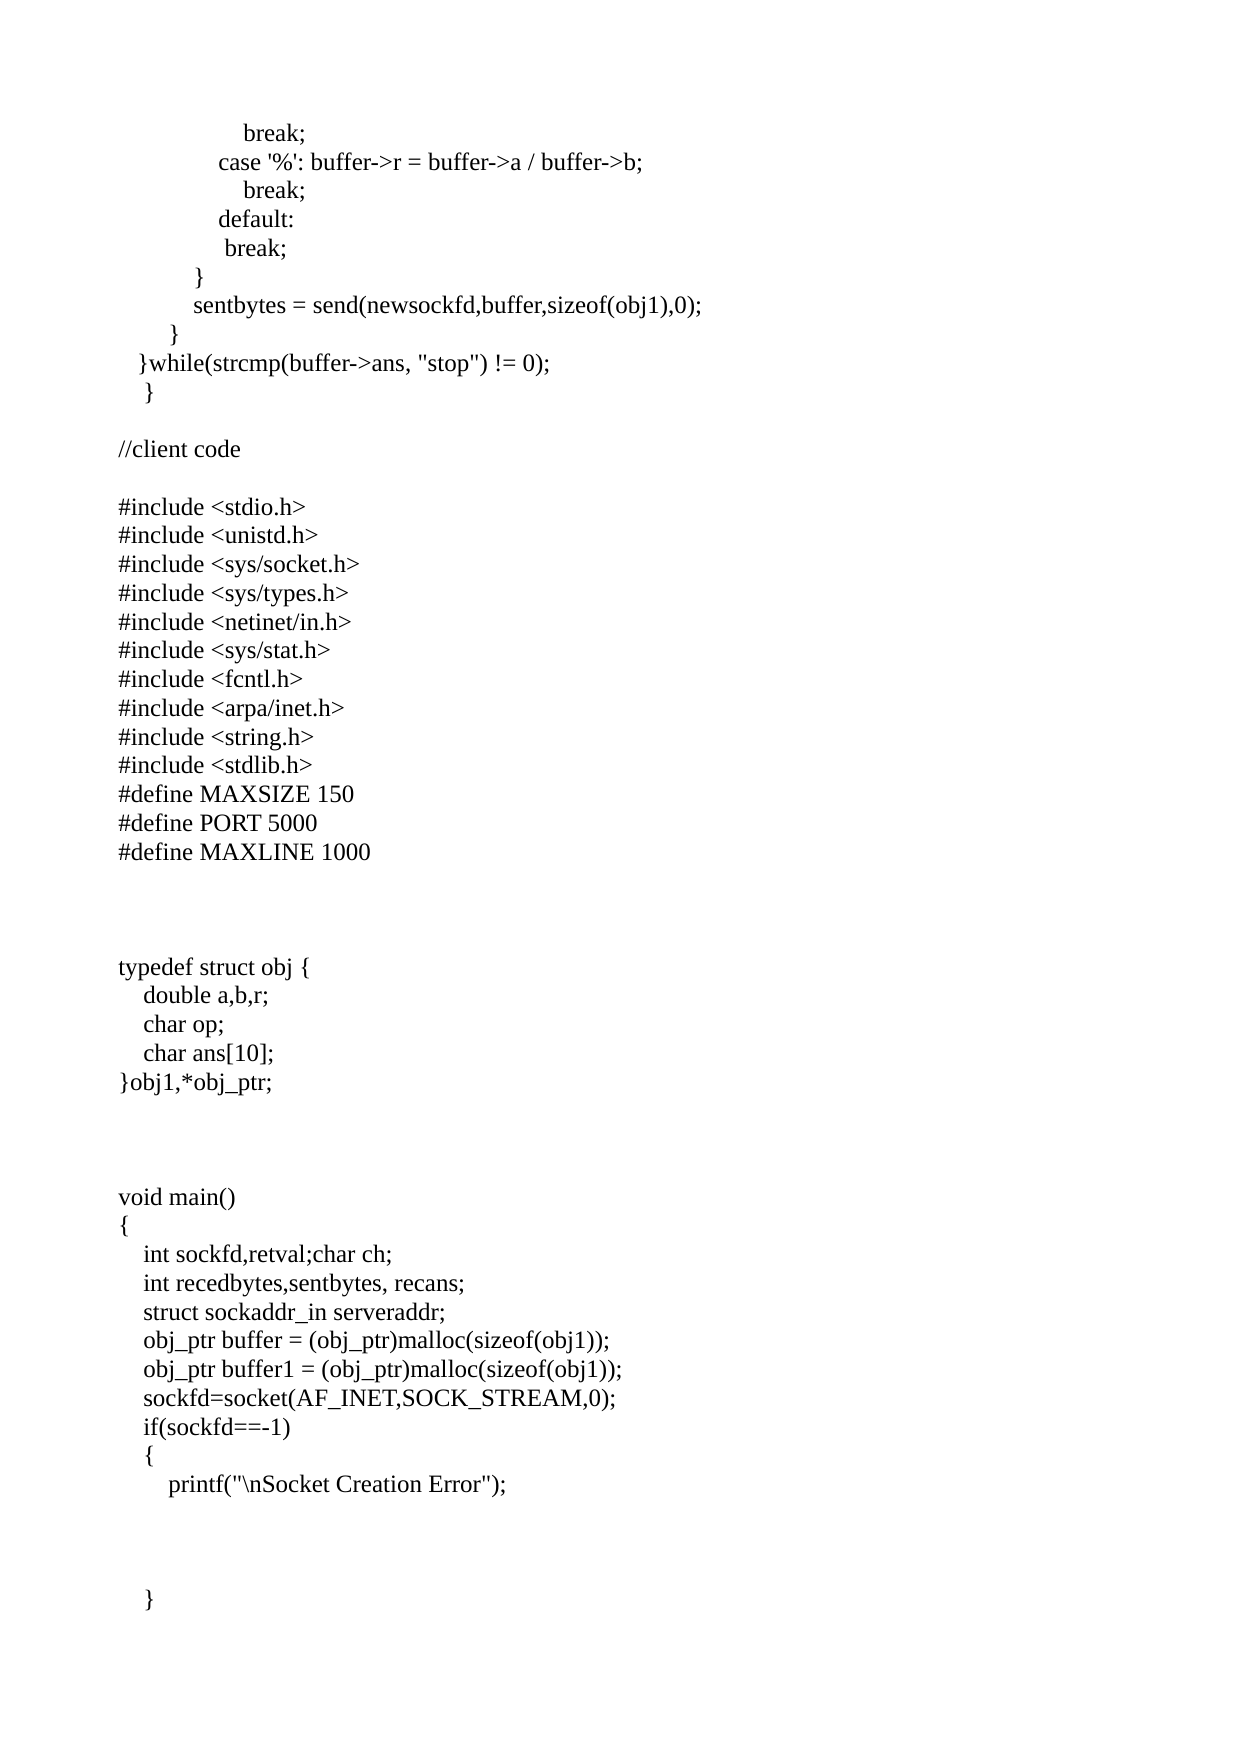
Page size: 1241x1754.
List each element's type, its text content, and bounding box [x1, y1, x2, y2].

text obj_ptr buffer1 = (obj_ptr)malloc(sizeof(obj1)); [118, 1354, 1122, 1383]
text typedef struct obj { [118, 952, 1122, 981]
text int sockfd,retval;char ch; [118, 1239, 1122, 1268]
text int recedbytes,sentbytes, recans; [118, 1268, 1122, 1297]
text break; [118, 233, 1122, 262]
text char ans[10]; [118, 1038, 1122, 1067]
text #include <sys/socket.h> [118, 549, 1122, 578]
text #include <string.h> [118, 722, 1122, 751]
text #include <stdlib.h> [118, 751, 1122, 779]
text printf("\nSocket Creation Error"); [118, 1469, 1122, 1498]
text } [118, 319, 1122, 348]
text #include <stdio.h> [118, 492, 1122, 521]
text { [118, 1211, 1122, 1239]
text } [118, 377, 1122, 406]
text #include <fcntl.h> [118, 664, 1122, 693]
text break; [118, 176, 1122, 204]
text { [118, 1441, 1122, 1469]
text case '%': buffer->r = buffer->a / buffer->b; [118, 147, 1122, 176]
text sockfd=socket(AF_INET,SOCK_STREAM,0); [118, 1383, 1122, 1412]
text sentbytes = send(newsockfd,buffer,sizeof(obj1),0); [118, 291, 1122, 319]
text struct sockaddr_in serveraddr; [118, 1297, 1122, 1326]
text obj_ptr buffer = (obj_ptr)malloc(sizeof(obj1)); [118, 1326, 1122, 1354]
text char op; [118, 1009, 1122, 1038]
text #include <sys/types.h> [118, 578, 1122, 607]
text }obj1,*obj_ptr; [118, 1067, 1122, 1096]
text #define MAXSIZE 150 [118, 779, 1122, 808]
text break; [118, 118, 1122, 147]
text } [118, 262, 1122, 291]
text } [118, 1584, 1122, 1613]
text #include <sys/stat.h> [118, 636, 1122, 664]
text void main() [118, 1182, 1122, 1211]
text double a,b,r; [118, 981, 1122, 1009]
text #include <unistd.h> [118, 521, 1122, 549]
text default: [118, 204, 1122, 233]
text #define PORT 5000 [118, 808, 1122, 837]
text }while(strcmp(buffer->ans, "stop") != 0); [118, 348, 1122, 377]
text #define MAXLINE 1000 [118, 837, 1122, 866]
text #include <arpa/inet.h> [118, 693, 1122, 722]
text //client code [118, 434, 1122, 463]
text if(sockfd==-1) [118, 1412, 1122, 1441]
text #include <netinet/in.h> [118, 607, 1122, 636]
